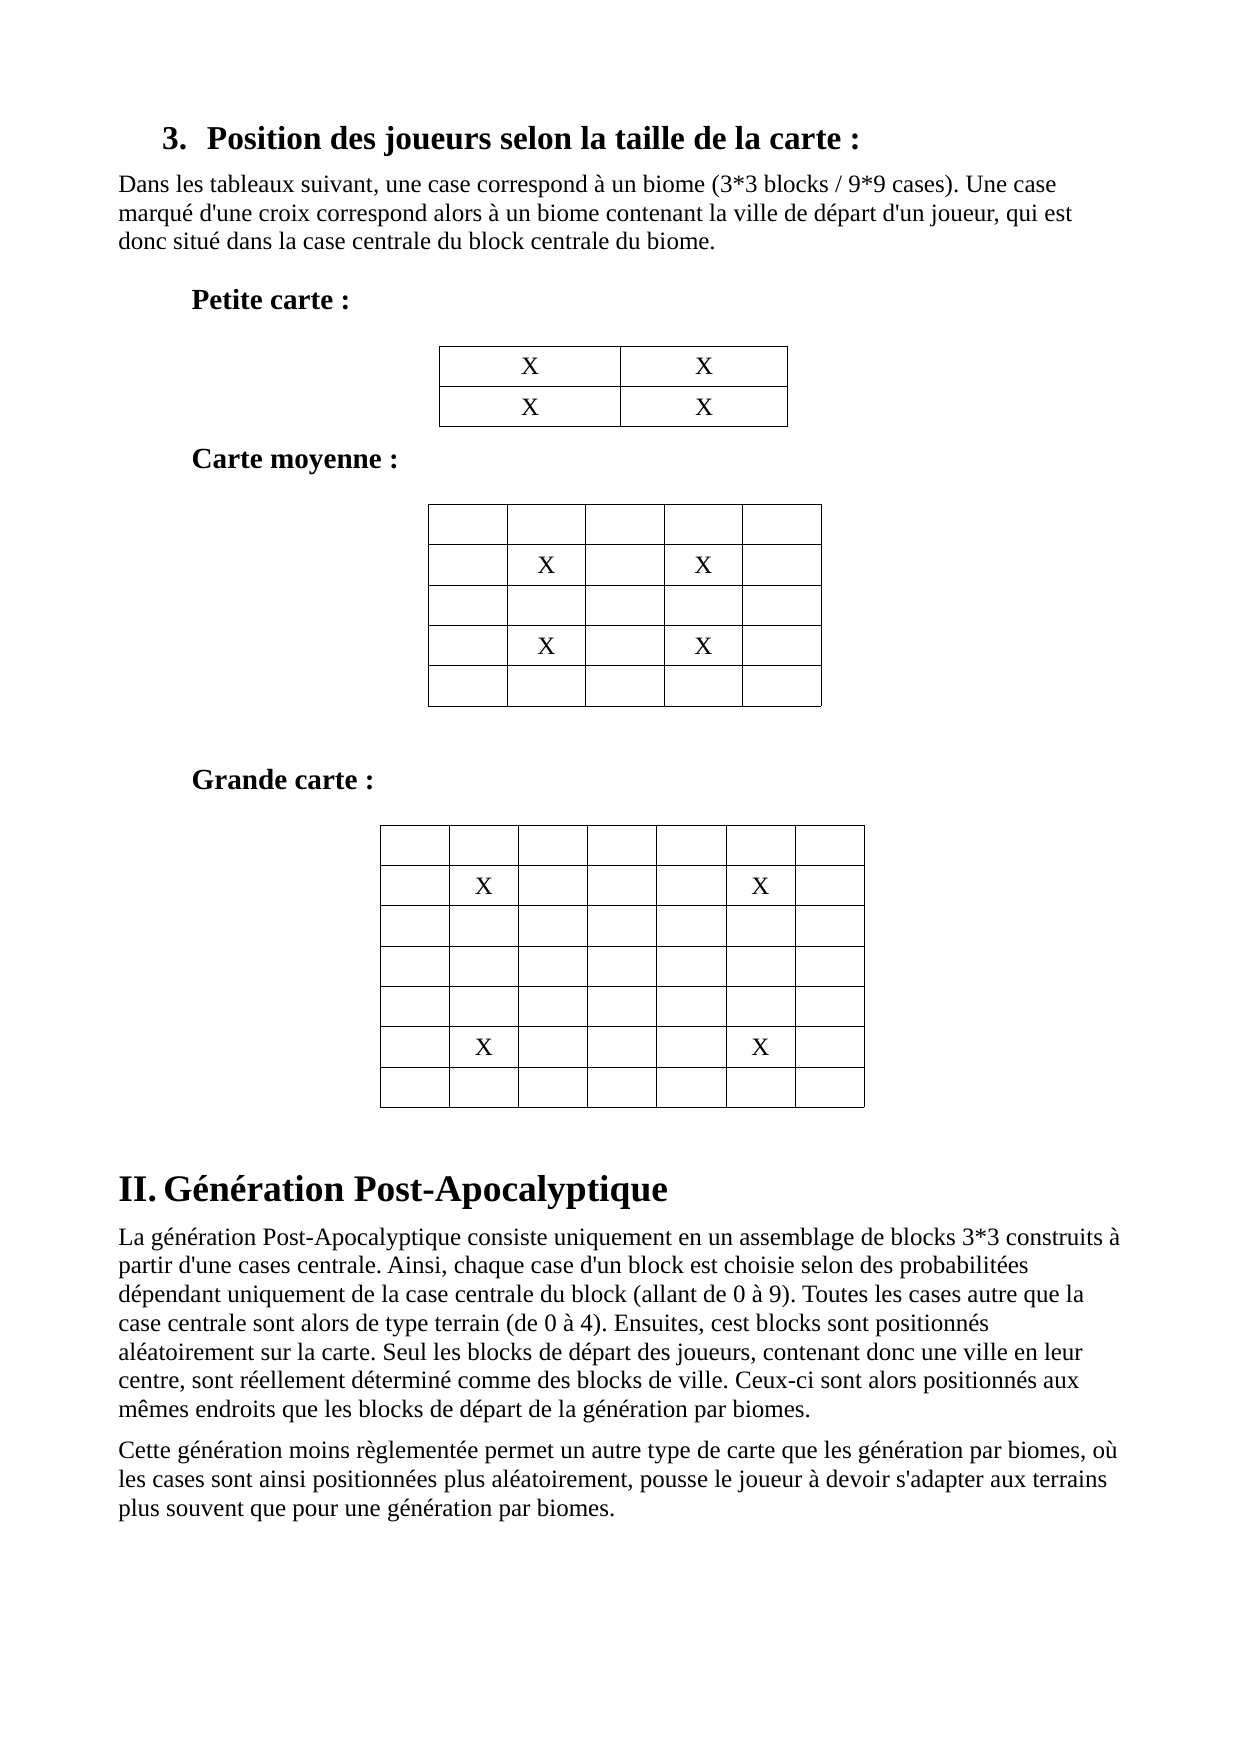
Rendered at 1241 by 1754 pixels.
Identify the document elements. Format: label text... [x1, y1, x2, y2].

table_cell [429, 545, 507, 585]
table_header [588, 826, 656, 865]
table_cell [381, 987, 449, 1026]
table_cell [588, 1068, 656, 1107]
table_cell [657, 866, 726, 905]
table_cell X [450, 1027, 518, 1067]
table_cell X [621, 387, 787, 426]
table_cell [657, 987, 726, 1026]
subtitle Grande carte : [191, 762, 1122, 795]
table_cell [586, 586, 664, 625]
table_cell [429, 666, 507, 706]
subtitle Carte moyenne : [191, 441, 1122, 474]
table_cell [586, 666, 664, 706]
table_header [727, 826, 795, 865]
table_cell [743, 626, 821, 665]
table_header X [440, 347, 620, 386]
table_cell [796, 1068, 864, 1107]
table_cell X [508, 626, 585, 665]
table_cell [657, 1027, 726, 1067]
table_cell [588, 906, 656, 946]
subtitle Position des joueurs selon la taille de la carte : [162, 118, 1122, 156]
table_cell X [508, 545, 585, 585]
table_cell [796, 987, 864, 1026]
table_cell [381, 906, 449, 946]
table_cell [450, 906, 518, 946]
table_header [508, 505, 585, 544]
table_cell [586, 545, 664, 585]
table_cell [381, 866, 449, 905]
table_cell [796, 947, 864, 986]
subtitle Génération Post-Apocalyptique [118, 1166, 1122, 1209]
table_cell [657, 1068, 726, 1107]
table_cell [588, 987, 656, 1026]
table_header [796, 826, 864, 865]
table_header [450, 826, 518, 865]
table_cell [796, 906, 864, 946]
table_cell [508, 666, 585, 706]
table_cell [381, 1068, 449, 1107]
table_cell X [727, 1027, 795, 1067]
table_header [586, 505, 664, 544]
table_header [519, 826, 587, 865]
table_cell [429, 586, 507, 625]
table_cell [727, 1068, 795, 1107]
table_cell [588, 947, 656, 986]
table_cell [519, 947, 587, 986]
table_cell [796, 1027, 864, 1067]
table_cell [657, 947, 726, 986]
table_cell X [727, 866, 795, 905]
table_header [743, 505, 821, 544]
table_cell [588, 866, 656, 905]
table_cell [657, 906, 726, 946]
table_cell [508, 586, 585, 625]
table_cell [429, 626, 507, 665]
table_cell [665, 666, 742, 706]
table_cell [743, 545, 821, 585]
table_cell [727, 987, 795, 1026]
text La génération Post-Apocalyptique consiste uniquement en un assemblage de blocks 3*3 construits à partir d'une cases centrale. Ainsi, chaque case d'un block est choisie selon des probabilitées dépendant uniquement de la case centrale du block (allant de 0 à 9). Toutes les cases autre que la case centrale sont alors de type terrain (de 0 à 4). Ensuites, cest blocks sont positionnés aléatoirement sur la carte. Seul les blocks de départ des joueurs, contenant donc une ville en leur centre, sont réellement déterminé comme des blocks de ville. Ceux-ci sont alors positionnés aux mêmes endroits que les blocks de départ de la génération par biomes. [118, 1222, 1122, 1423]
text Cette génération moins règlementée permet un autre type de carte que les génération par biomes, où les cases sont ainsi positionnées plus aléatoirement, pousse le joueur à devoir s'adapter aux terrains plus souvent que pour une génération par biomes. [118, 1435, 1122, 1522]
table_cell [586, 626, 664, 665]
table_header X [621, 347, 787, 386]
table_cell [727, 906, 795, 946]
table_cell [743, 666, 821, 706]
text Dans les tableaux suivant, une case correspond à un biome (3*3 blocks / 9*9 cases). Une case marqué d'une croix correspond alors à un biome contenant la ville de départ d'un joueur, qui est donc situé dans la case centrale du block centrale du biome. [118, 169, 1122, 255]
table_header [665, 505, 742, 544]
table_cell [381, 1027, 449, 1067]
table_cell [796, 866, 864, 905]
table_cell [519, 1027, 587, 1067]
table_cell [727, 947, 795, 986]
table_cell [519, 1068, 587, 1107]
table_cell [450, 947, 518, 986]
table_cell [450, 987, 518, 1026]
table_cell X [440, 387, 620, 426]
table_cell [381, 947, 449, 986]
table_header [429, 505, 507, 544]
table_cell [588, 1027, 656, 1067]
table_cell [519, 906, 587, 946]
table_header [657, 826, 726, 865]
subtitle Petite carte : [191, 282, 1122, 316]
table_cell X [450, 866, 518, 905]
table_cell [743, 586, 821, 625]
table_cell X [665, 626, 742, 665]
table_cell [450, 1068, 518, 1107]
table_cell [519, 987, 587, 1026]
table_header [381, 826, 449, 865]
table_cell [519, 866, 587, 905]
table_cell X [665, 545, 742, 585]
table_cell [665, 586, 742, 625]
